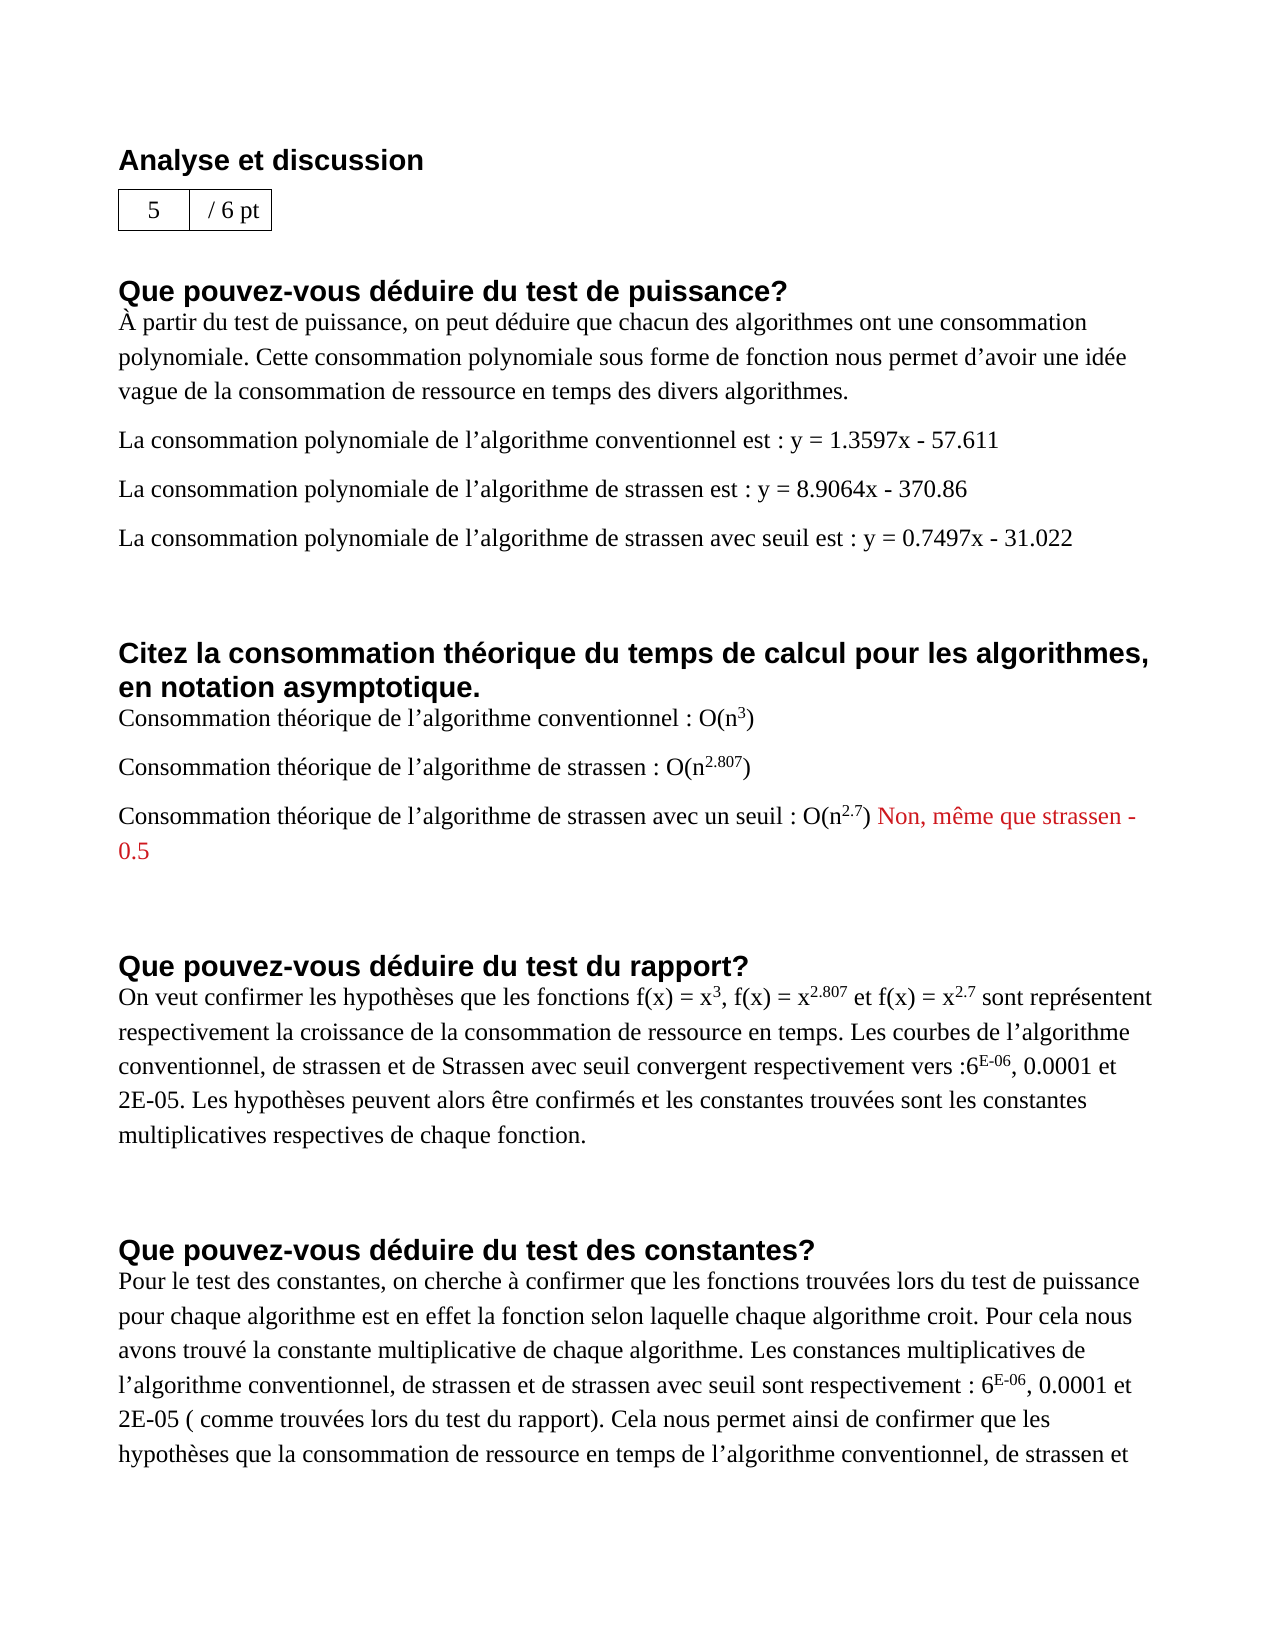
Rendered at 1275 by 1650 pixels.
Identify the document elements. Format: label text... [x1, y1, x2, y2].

text On veut confirmer les hypothèses que les fonctions f(x) = x3, f(x) = x2.807 et f(x) = x2.7 sont représentent respectivement la croissance de la consommation de ressource en temps. Les courbes de l’algorithme conventionnel, de strassen et de Strassen avec seuil convergent respectivement vers :6E-06, 0.0001 et 2E-05. Les hypothèses peuvent alors être confirmés et les constantes trouvées sont les constantes multiplicatives respectives de chaque fonction. [118, 982, 1157, 1149]
text Consommation théorique de l’algorithme de strassen : O(n2.807) [118, 752, 1157, 781]
subtitle Que pouvez-vous déduire du test du rapport? [118, 948, 1157, 982]
text La consommation polynomiale de l’algorithme de strassen avec seuil est : y = 0.7497x - 31.022 [118, 523, 1157, 552]
subtitle Citez la consommation théorique du temps de calcul pour les algorithmes, en notation asymptotique. [118, 636, 1157, 703]
subtitle Que pouvez-vous déduire du test des constantes? [118, 1233, 1157, 1266]
text Pour le test des constantes, on cherche à confirmer que les fonctions trouvées lors du test de puissance pour chaque algorithme est en effet la fonction selon laquelle chaque algorithme croit. Pour cela nous avons trouvé la constante multiplicative de chaque algorithme. Les constances multiplicatives de l’algorithme conventionnel, de strassen et de strassen avec seuil sont respectivement : 6E-06, 0.0001 et 2E-05 ( comme trouvées lors du test du rapport). Cela nous permet ainsi de confirmer que les hypothèses que la consommation de ressource en temps de l’algorithme conventionnel, de strassen et [118, 1266, 1157, 1467]
text Consommation théorique de l’algorithme de strassen avec un seuil : O(n2.7) Non, même que strassen -0.5 [118, 801, 1157, 864]
table_header 5 [119, 190, 189, 230]
text Consommation théorique de l’algorithme conventionnel : O(n3) [118, 703, 1157, 732]
text La consommation polynomiale de l’algorithme conventionnel est : y = 1.3597x - 57.611 [118, 425, 1157, 454]
subtitle Analyse et discussion [118, 143, 1157, 177]
subtitle Que pouvez-vous déduire du test de puissance? [118, 274, 1157, 307]
table_header / 6 pt [190, 190, 271, 230]
text La consommation polynomiale de l’algorithme de strassen est : y = 8.9064x - 370.86 [118, 474, 1157, 503]
text À partir du test de puissance, on peut déduire que chacun des algorithmes ont une consommation polynomiale. Cette consommation polynomiale sous forme de fonction nous permet d’avoir une idée vague de la consommation de ressource en temps des divers algorithmes. [118, 307, 1157, 405]
